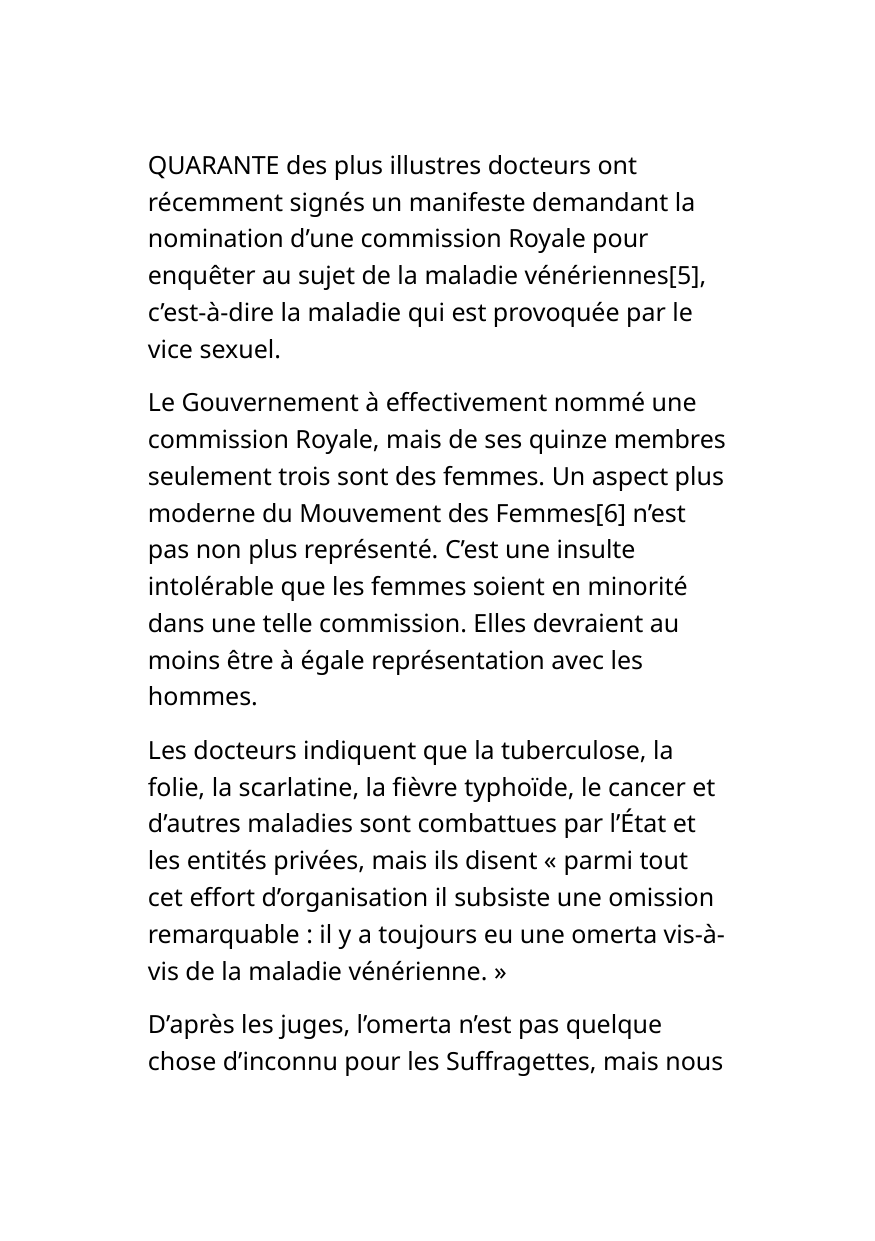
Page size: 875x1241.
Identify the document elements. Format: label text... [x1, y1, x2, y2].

text D’après les juges, l’omerta n’est pas quelque chose d’inconnu pour les Suffragettes, mais nous [148, 1007, 726, 1077]
text Les docteurs indiquent que la tuberculose, la folie, la scarlatine, la fièvre typhoïde, le cancer et d’autres maladies sont combattues par l’État et les entités privées, mais ils disent « parmi tout cet effort d’organisation il subsiste une omission remarquable : il y a toujours eu une omerta vis-à-vis de la maladie vénérienne. » [148, 732, 726, 987]
text QUARANTE des plus illustres docteurs ont récemment signés un manifeste demandant la nomination d’une commission Royale pour enquêter au sujet de la maladie vénériennes[5], c’est-à-dire la maladie qui est provoquée par le vice sexuel. [148, 148, 726, 366]
text Le Gouvernement à effectivement nommé une commission Royale, mais de ses quinze membres seulement trois sont des femmes. Un aspect plus moderne du Mouvement des Femmes[6] n’est pas non plus représenté. C’est une insulte intolérable que les femmes soient en minorité dans une telle commission. Elles devraient au moins être à égale représentation avec les hommes. [148, 385, 726, 713]
